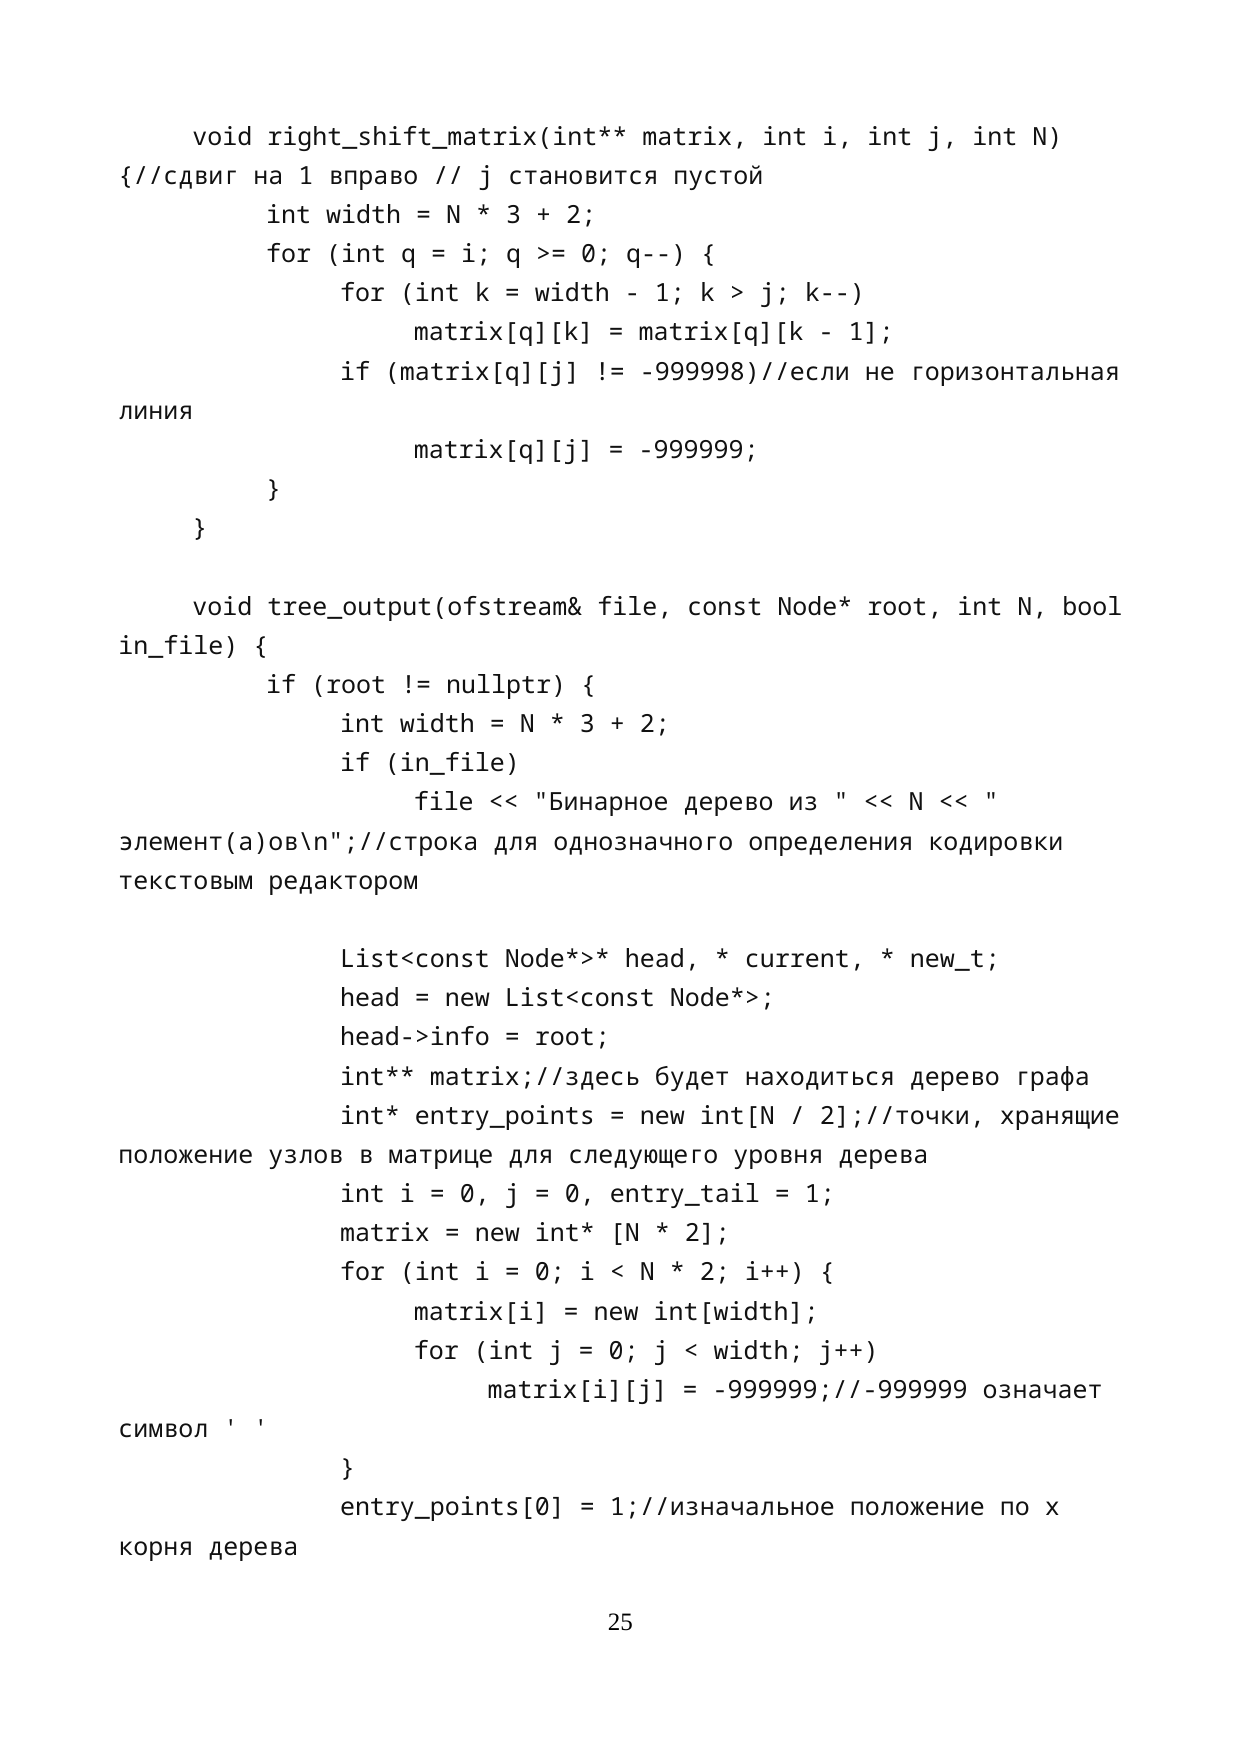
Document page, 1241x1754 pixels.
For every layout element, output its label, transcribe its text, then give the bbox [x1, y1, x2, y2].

text int** matrix;//здесь будет находиться дерево графа [118, 1058, 1122, 1092]
text entry_points[0] = 1;//изначальное положение по x корня дерева [118, 1489, 1122, 1562]
text } [118, 1450, 1122, 1484]
text int width = N * 3 + 2; [118, 706, 1122, 740]
text } [118, 510, 1122, 544]
text for (int q = i; q >= 0; q--) { [118, 236, 1122, 270]
text for (int k = width - 1; k > j; k--) [118, 275, 1122, 309]
text if (root != nullptr) { [118, 666, 1122, 701]
text matrix = new int* [N * 2]; [118, 1215, 1122, 1249]
text if (in_file) [118, 745, 1122, 779]
text int width = N * 3 + 2; [118, 196, 1122, 231]
text void tree_output(ofstream& file, const Node* root, int N, bool in_file) { [118, 588, 1122, 661]
text head->info = root; [118, 1019, 1122, 1053]
text for (int j = 0; j < width; j++) [118, 1332, 1122, 1366]
text int* entry_points = new int[N / 2];//точки, хранящие положение узлов в матрице для следующего уровня дерева [118, 1097, 1122, 1171]
text file << "Бинарное дерево из " << N << " элемент(а)ов\n";//строка для однозначного определения кодировки текстовым редактором [118, 784, 1122, 896]
text for (int i = 0; i < N * 2; i++) { [118, 1254, 1122, 1288]
text matrix[i] = new int[width]; [118, 1293, 1122, 1327]
text matrix[i][j] = -999999;//-999999 означает символ ' ' [118, 1371, 1122, 1445]
text if (matrix[q][j] != -999998)//если не горизонтальная линия [118, 353, 1122, 426]
text void right_shift_matrix(int** matrix, int i, int j, int N) {//сдвиг на 1 вправо // j становится пустой [118, 118, 1122, 191]
text List<const Node*>* head, * current, * new_t; [118, 941, 1122, 975]
text matrix[q][k] = matrix[q][k - 1]; [118, 314, 1122, 348]
text matrix[q][j] = -999999; [118, 431, 1122, 466]
text head = new List<const Node*>; [118, 980, 1122, 1014]
text } [118, 471, 1122, 505]
text int i = 0, j = 0, entry_tail = 1; [118, 1176, 1122, 1210]
